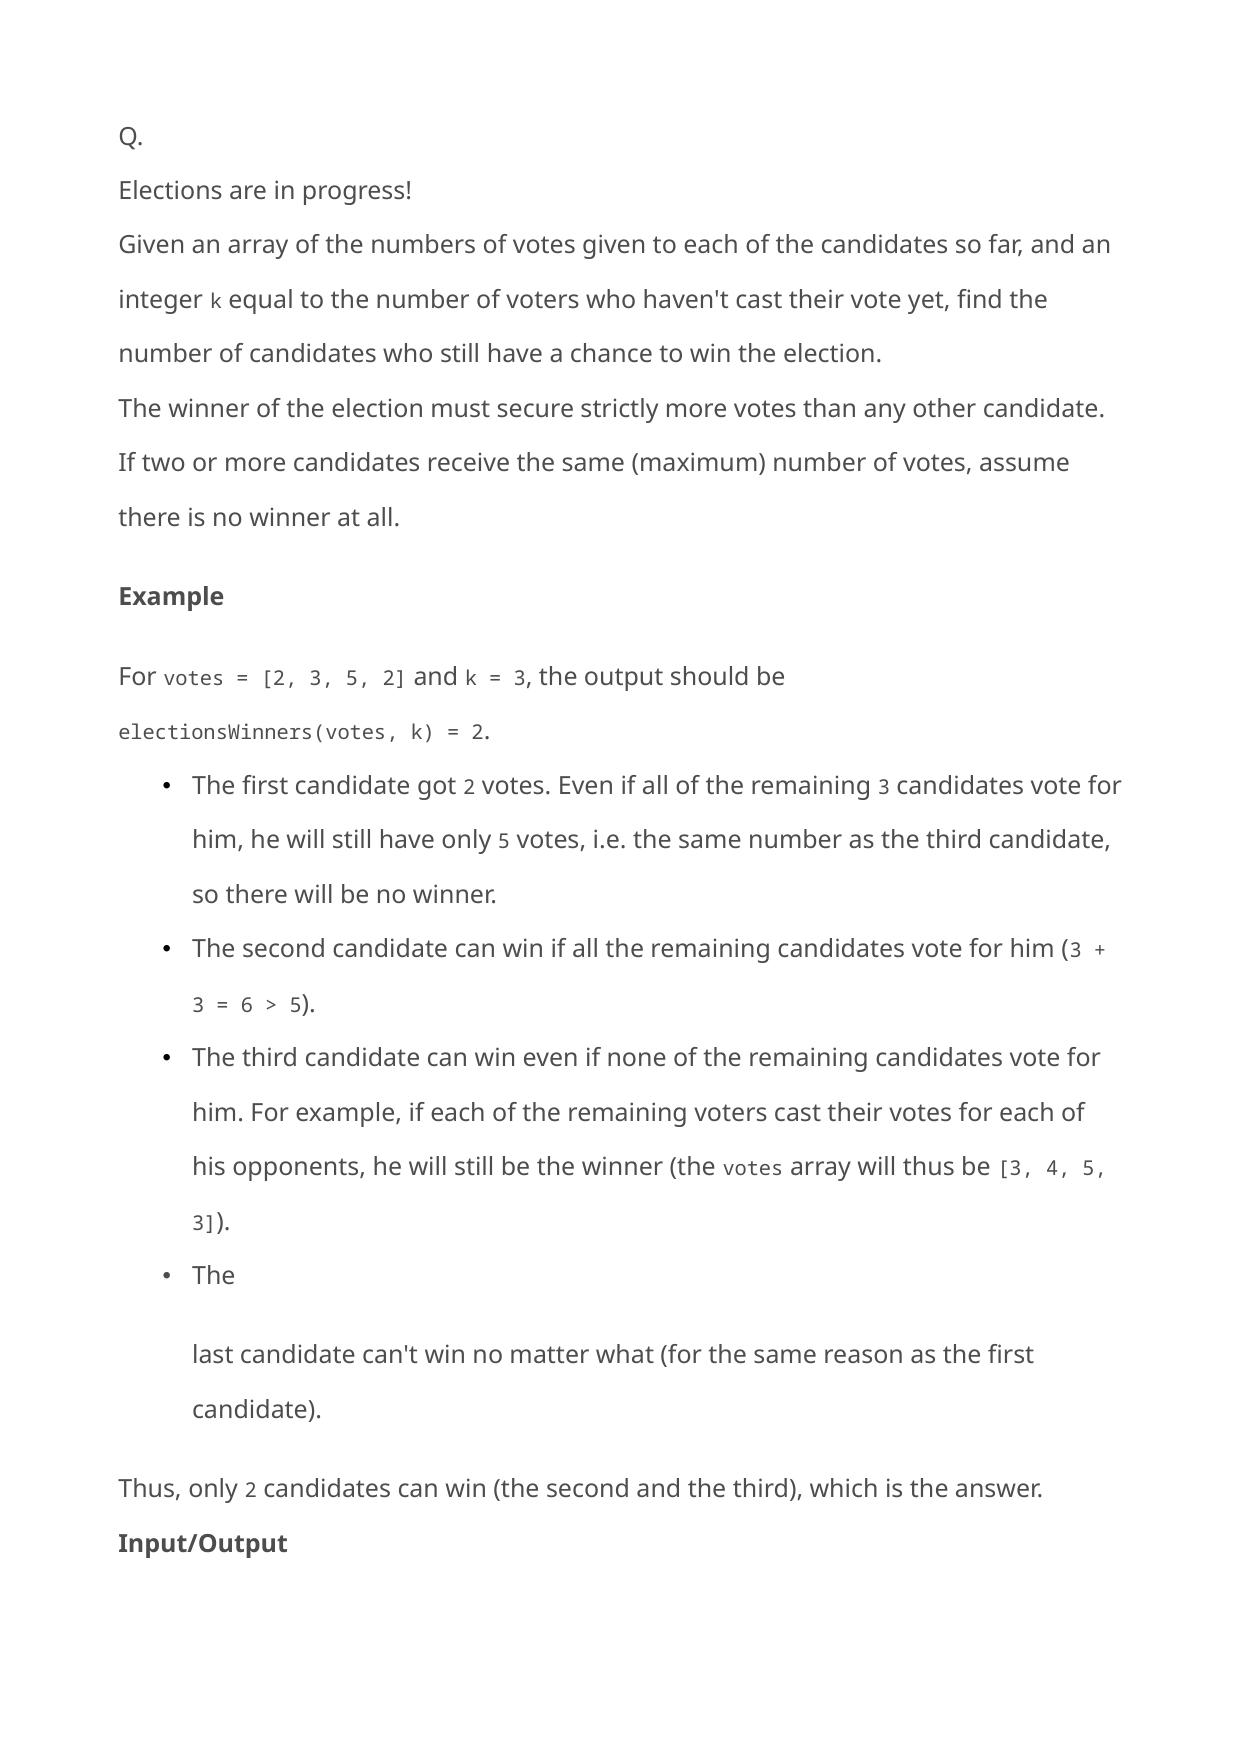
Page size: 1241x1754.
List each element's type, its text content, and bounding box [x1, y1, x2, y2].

list The third candidate can win even if none of the remaining candidates vote for him. For example, if each of the remaining voters cast their votes for each of his opponents, he will still be the winner (the votes array will thus be [3, 4, 5, 3]). [162, 1040, 1122, 1237]
list The [162, 1258, 1122, 1292]
text The winner of the election must secure strictly more votes than any other candidate. If two or more candidates receive the same (maximum) number of votes, assume there is no winner at all. [118, 391, 1122, 533]
list The second candidate can win if all the remaining candidates vote for him (3 + 3 = 6 > 5). [162, 931, 1122, 1019]
text Example [118, 579, 1122, 613]
text Input/Output [118, 1526, 1122, 1560]
text Elections are in progress! [118, 173, 1122, 207]
text Given an array of the numbers of votes given to each of the candidates so far, and an integer k equal to the number of voters who haven't cast their vote yet, find the number of candidates who still have a chance to win the election. [118, 227, 1122, 370]
list last candidate can't win no matter what (for the same reason as the first candidate). [162, 1337, 1122, 1426]
text Thus, only 2 candidates can win (the second and the third), which is the answer. [118, 1471, 1122, 1505]
list The first candidate got 2 votes. Even if all of the remaining 3 candidates vote for him, he will still have only 5 votes, i.e. the same number as the third candidate, so there will be no winner. [162, 767, 1122, 910]
text Q. [118, 118, 1122, 152]
text For votes = [2, 3, 5, 2] and k = 3, the output should be electionsWinners(votes, k) = 2. [118, 658, 1122, 747]
